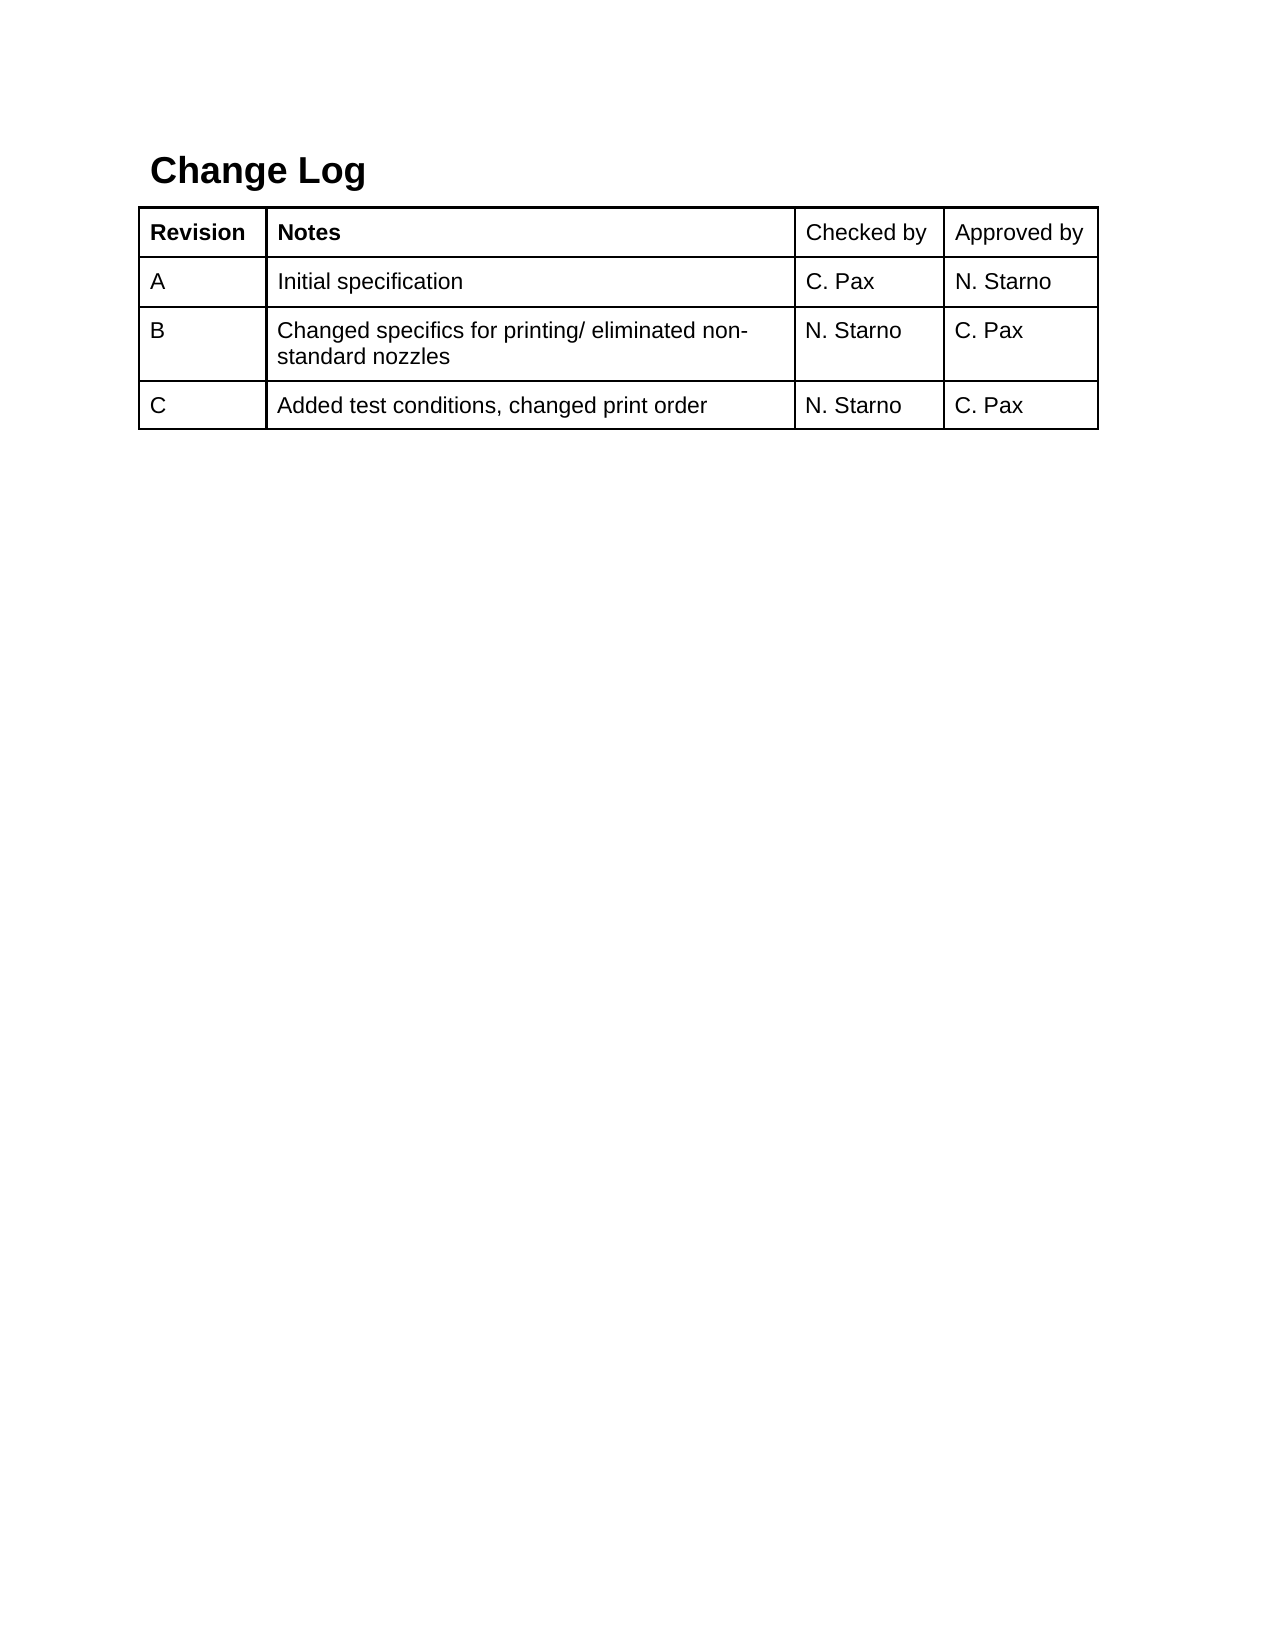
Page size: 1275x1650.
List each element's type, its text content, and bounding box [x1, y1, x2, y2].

table_header Notes [268, 209, 794, 256]
table_cell B [140, 308, 265, 380]
table_cell N. Starno [796, 382, 943, 428]
table_cell C [140, 382, 265, 428]
table_header Checked by [796, 209, 943, 256]
table_header Revision [140, 209, 265, 256]
table_cell Initial specification [268, 258, 794, 306]
table_cell N. Starno [945, 258, 1097, 306]
table_cell Changed specifics for printing/ eliminated non-standard nozzles [268, 308, 794, 380]
table_cell Added test conditions, changed print order [268, 382, 794, 428]
table_cell C. Pax [945, 382, 1097, 428]
table_cell C. Pax [796, 258, 943, 306]
table_cell A [140, 258, 265, 306]
subtitle Change Log [150, 150, 1125, 192]
table_cell N. Starno [796, 308, 943, 380]
table_cell C. Pax [945, 308, 1097, 380]
table_header Approved by [945, 209, 1097, 256]
